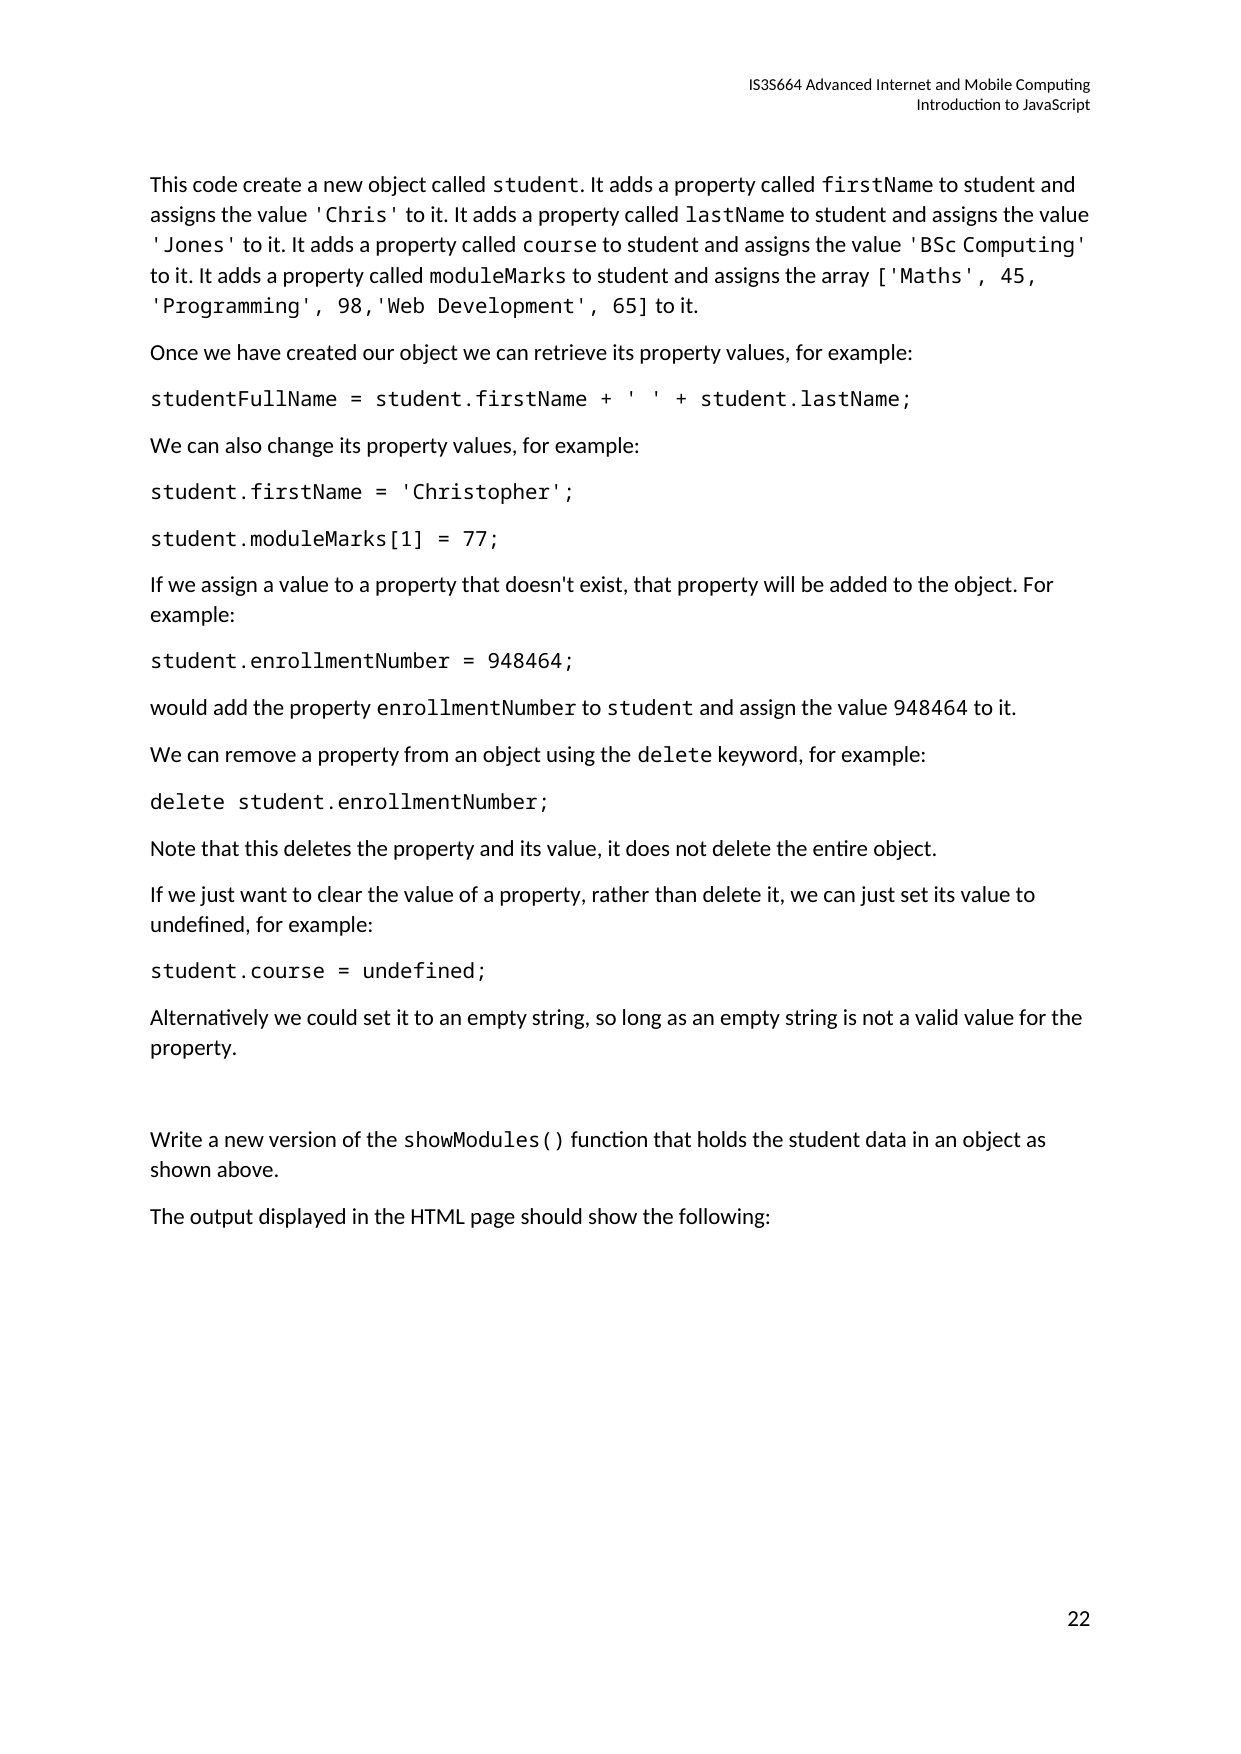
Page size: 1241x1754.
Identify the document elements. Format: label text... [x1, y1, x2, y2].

text studentFullName = student.firstName + ' ' + student.lastName; [150, 384, 1090, 412]
text We can also change its property values, for example: [150, 431, 1090, 459]
text The output displayed in the HTML page should show the following: [150, 1202, 1090, 1230]
text We can remove a property from an object using the delete keyword, for example: [150, 740, 1090, 769]
text This code create a new object called student. It adds a property called firstName to student and assigns the value 'Chris' to it. It adds a property called lastName to student and assigns the value 'Jones' to it. It adds a property called course to student and assigns the value 'BSc Computing' to it. It adds a property called moduleMarks to student and assigns the array ['Maths', 45, 'Programming', 98,'Web Development', 65] to it. [150, 170, 1090, 319]
text student.firstName = 'Christopher'; [150, 477, 1090, 506]
text If we just want to clear the value of a property, rather than delete it, we can just set its value to undefined, for example: [150, 880, 1090, 938]
text If we assign a value to a property that doesn't exist, that property will be added to the object. For example: [150, 571, 1090, 628]
text Once we have created our object we can retrieve its property values, for example: [150, 338, 1090, 366]
text Alternatively we could set it to an empty string, so long as an empty string is not a valid value for the property. [150, 1003, 1090, 1061]
text student.moduleMarks[1] = 77; [150, 524, 1090, 552]
text would add the property enrollmentNumber to student and assign the value 948464 to it. [150, 693, 1090, 722]
text Write a new version of the showModules() function that holds the student data in an object as shown above. [150, 1125, 1090, 1183]
text delete student.enrollmentNumber; [150, 787, 1090, 815]
text student.course = undefined; [150, 956, 1090, 984]
text Activity [150, 1079, 1090, 1107]
text student.enrollmentNumber = 948464; [150, 647, 1090, 675]
text Note that this deletes the property and its value, it does not delete the entire object. [150, 834, 1090, 862]
